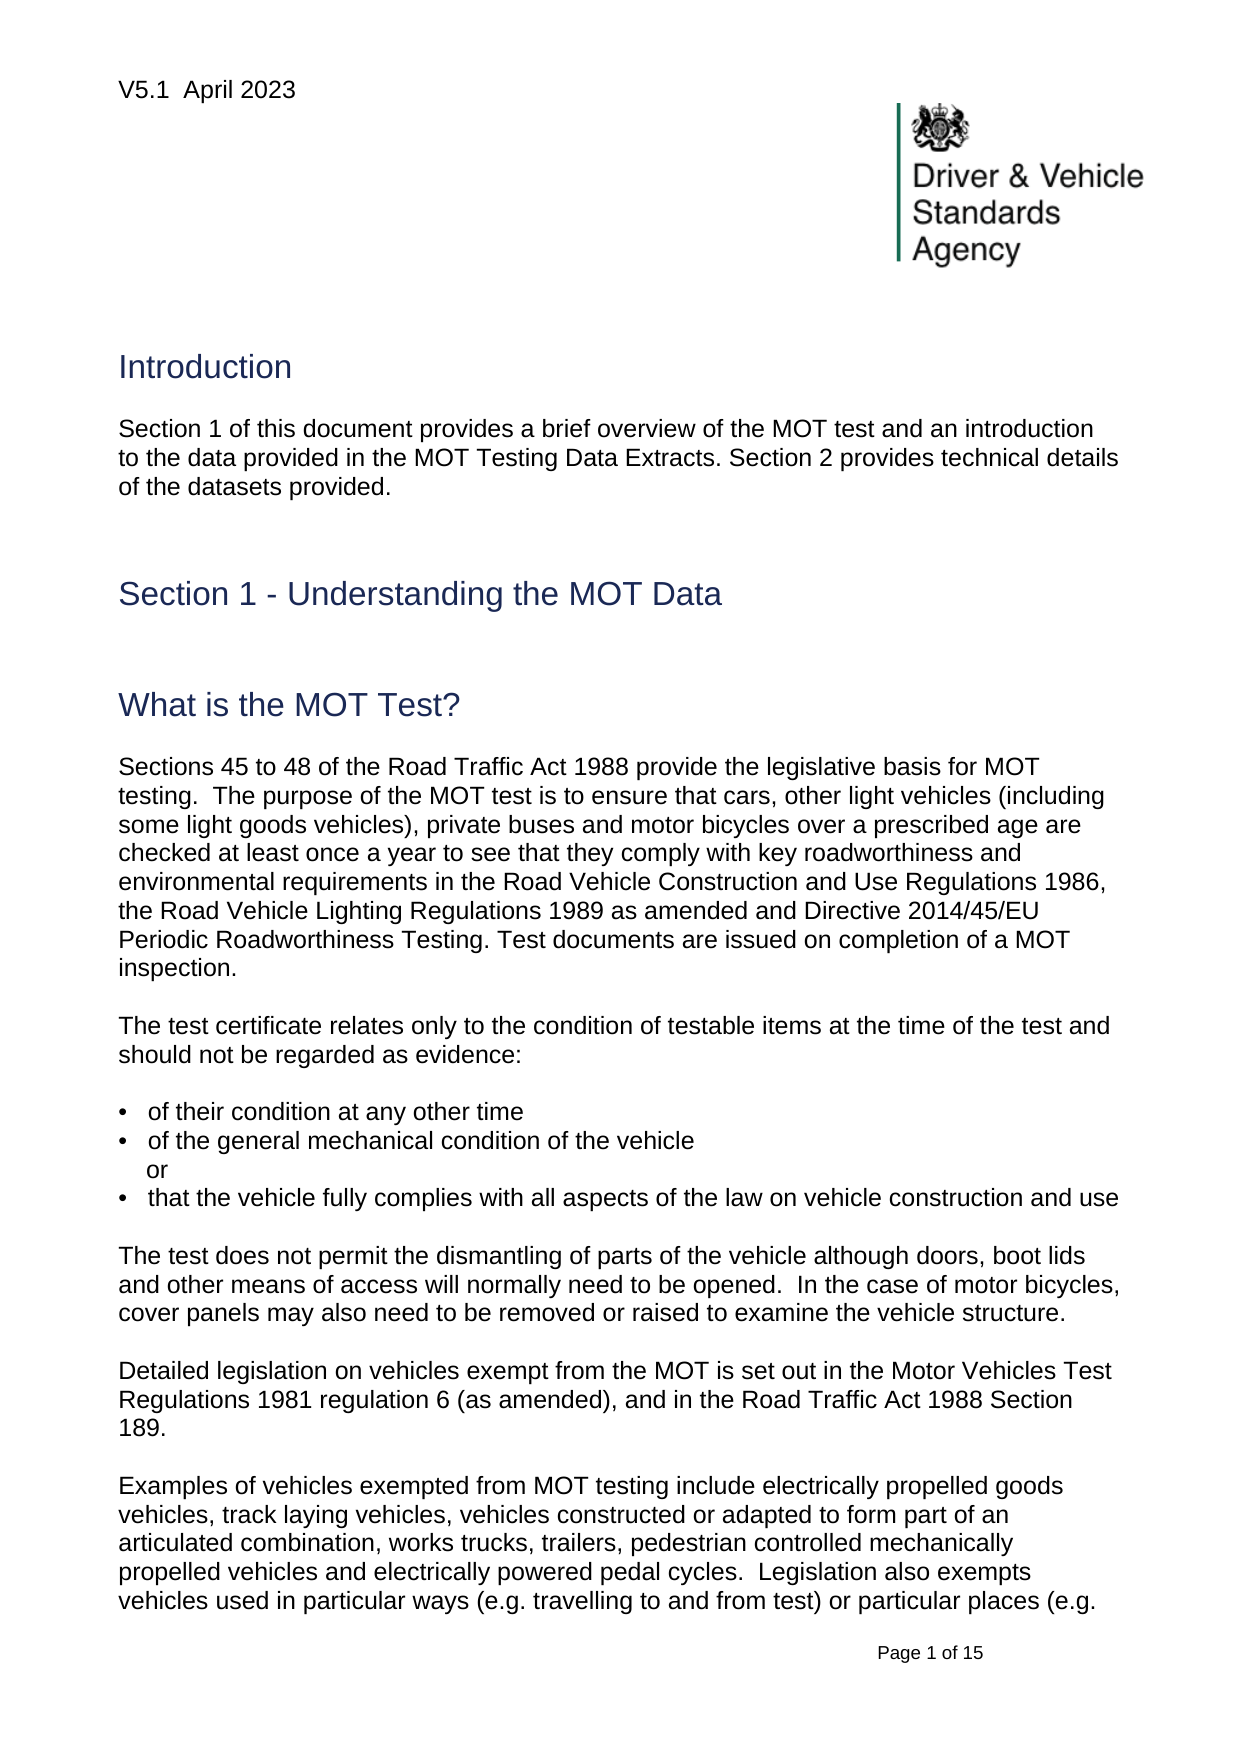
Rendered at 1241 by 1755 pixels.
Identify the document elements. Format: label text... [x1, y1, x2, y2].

text Sections 45 to 48 of the Road Traffic Act 1988 provide the legislative basis for MOT testing. The purpose of the MOT test is to ensure that cars, other light vehicles (including some light goods vehicles), private buses and motor bicycles over a prescribed age are checked at least once a year to see that they comply with key roadworthiness and environmental requirements in the Road Vehicle Construction and Use Regulations 1986, the Road Vehicle Lighting Regulations 1989 as amended and Directive 2014/45/EU Periodic Roadworthiness Testing. Test documents are issued on completion of a MOT inspection. [118, 752, 1122, 982]
subtitle What is the MOT Test? [118, 685, 1122, 723]
text • of the general mechanical condition of the vehicle [118, 1126, 1122, 1154]
subtitle Section 1 - Understanding the MOT Data [118, 573, 1122, 612]
text The test certificate relates only to the condition of testable items at the time of the test and should not be regarded as evidence: [118, 1011, 1122, 1068]
text • that the vehicle fully complies with all aspects of the law on vehicle construction and use [118, 1183, 1122, 1212]
text Examples of vehicles exempted from MOT testing include electrically propelled goods vehicles, track laying vehicles, vehicles constructed or adapted to form part of an articulated combination, works trucks, trailers, pedestrian controlled mechanically propelled vehicles and electrically powered pedal cycles. Legislation also exempts vehicles used in particular ways (e.g. travelling to and from test) or particular places (e.g. [118, 1471, 1122, 1614]
subtitle Introduction [118, 347, 1122, 386]
text • of their condition at any other time [118, 1097, 1122, 1126]
text Section 1 of this document provides a brief overview of the MOT test and an introduction to the data provided in the MOT Testing Data Extracts. Section 2 provides technical details of the datasets provided. [118, 414, 1122, 501]
text Detailed legislation on vehicles exempt from the MOT is set out in the Motor Vehicles Test Regulations 1981 regulation 6 (as amended), and in the Road Traffic Act 1988 Section 189. [118, 1356, 1122, 1442]
text or [118, 1154, 1122, 1183]
text The test does not permit the dismantling of parts of the vehicle although doors, boot lids and other means of access will normally need to be opened. In the case of motor bicycles, cover panels may also need to be removed or raised to examine the vehicle structure. [118, 1241, 1122, 1327]
